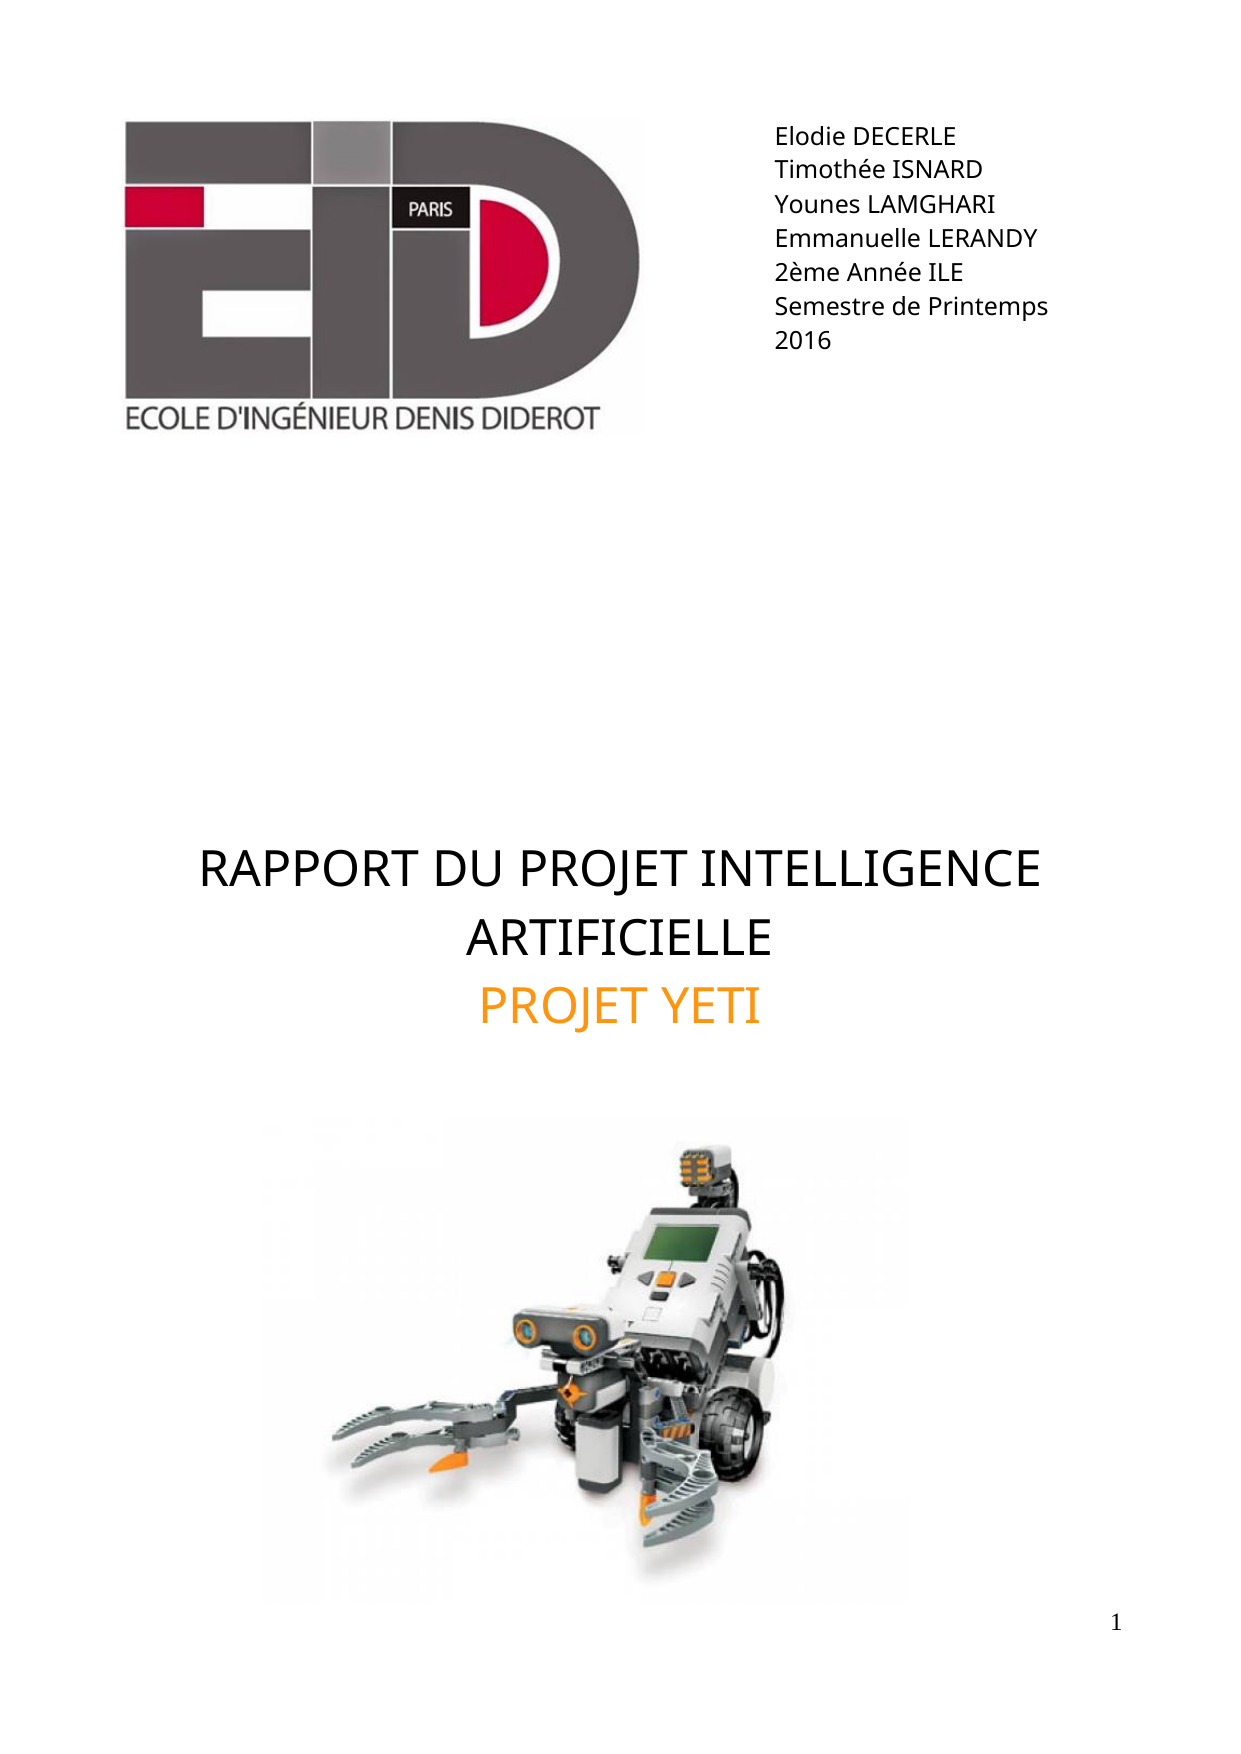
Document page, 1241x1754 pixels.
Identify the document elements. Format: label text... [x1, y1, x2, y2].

text 2ème Année ILE [645, 254, 1122, 288]
picture [121, 118, 645, 435]
text Elodie DECERLE [645, 118, 1122, 152]
text PROJET YETI [118, 970, 1122, 1038]
text Younes LAMGHARI [645, 186, 1122, 220]
text Timothée ISNARD [645, 152, 1122, 186]
text Semestre de Printemps 2016 [645, 288, 1122, 357]
text RAPPORT DU PROJET INTELLIGENCE ARTIFICIELLE [118, 833, 1122, 970]
text Emmanuelle LERANDY [645, 220, 1122, 254]
picture [263, 1119, 909, 1604]
